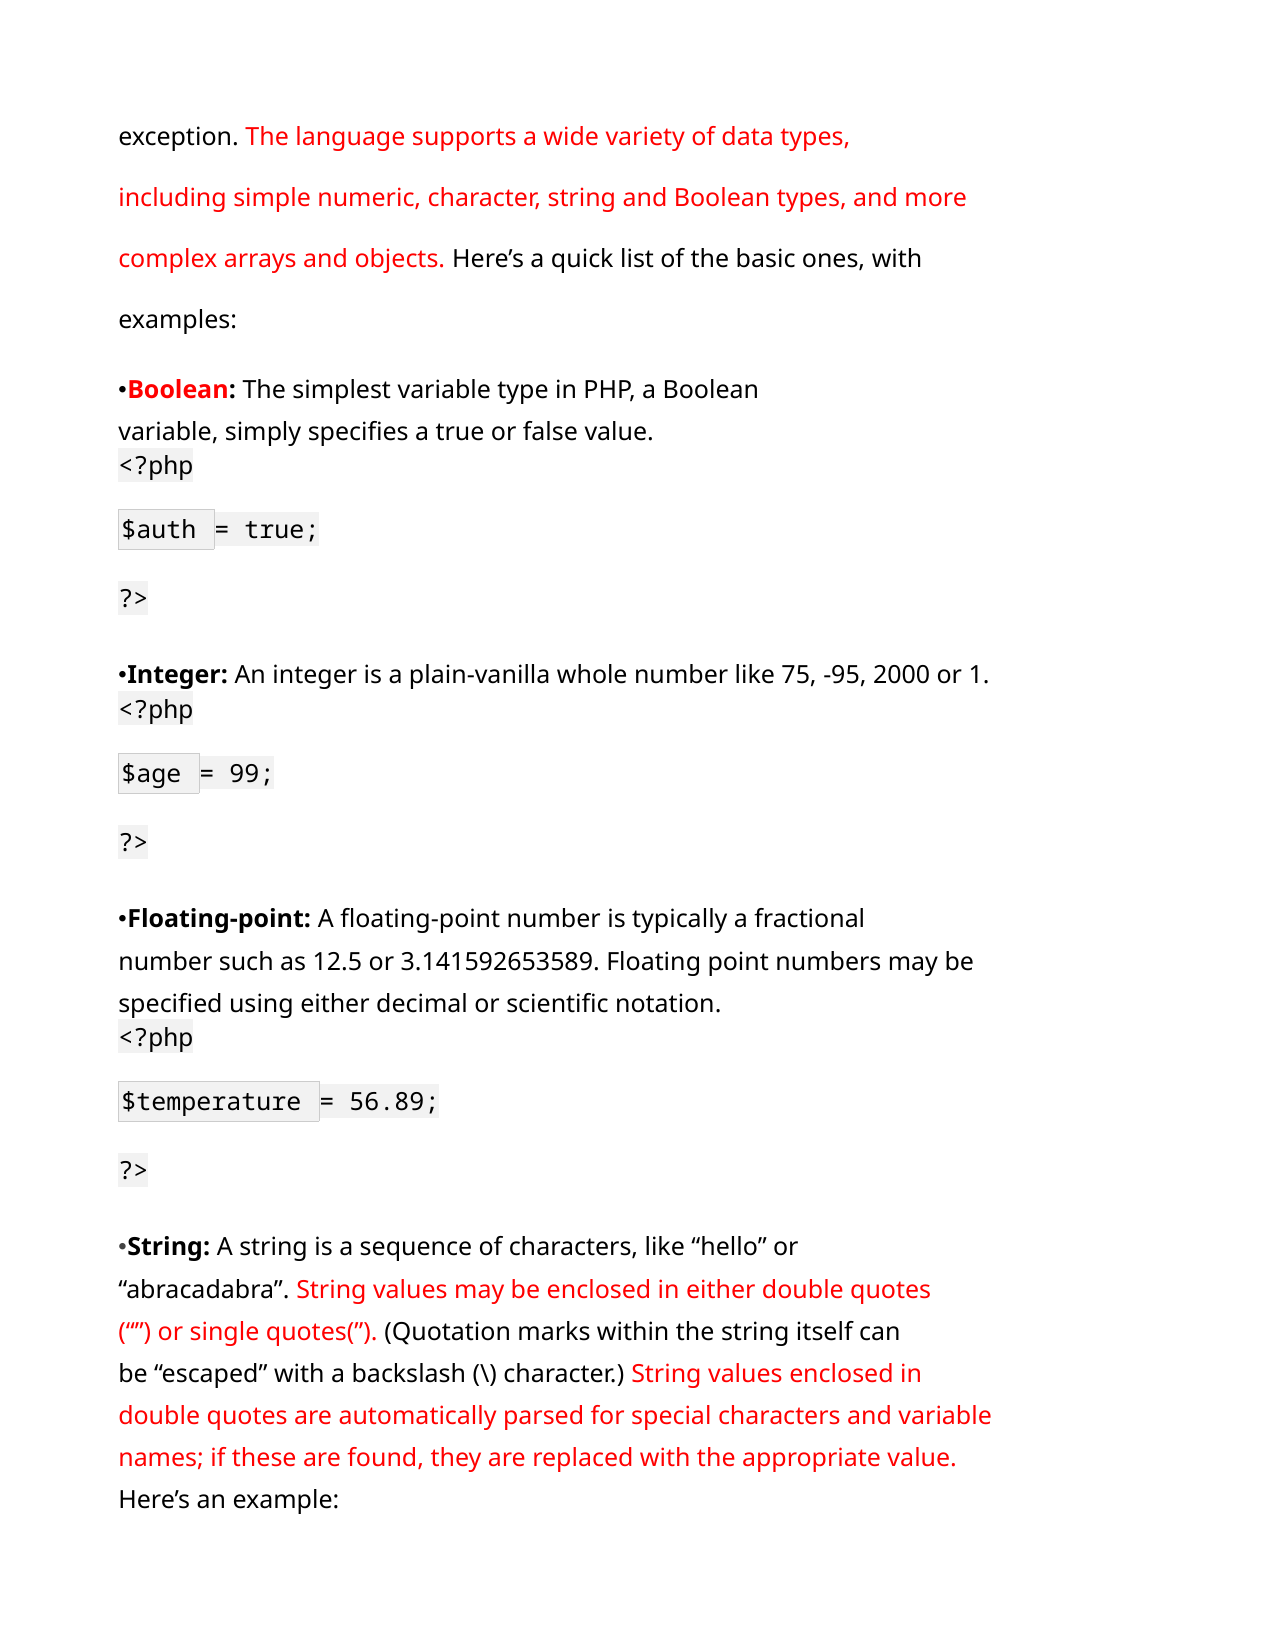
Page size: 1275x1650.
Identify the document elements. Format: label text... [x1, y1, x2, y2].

list ?> [118, 825, 1157, 859]
text exception. The language supports a wide variety of data types, including simple numeric, character, string and Boolean types, and more complex arrays and objects. Here’s a quick list of the basic ones, with examples: [118, 118, 1157, 336]
list ?> [118, 1153, 1157, 1187]
list ?> [118, 581, 1157, 615]
list <?php [118, 447, 1157, 482]
list $auth [119, 510, 214, 549]
list Integer: An integer is a plain-vanilla whole number like 75, -95, 2000 or 1. [118, 649, 1157, 691]
list = 99; [200, 752, 1157, 793]
list String: A string is a sequence of characters, like “hello” or “abracadabra”. String values may be enclosed in either double quotes (“”) or single quotes(”). (Quotation marks within the string itself can be “escaped” with a backslash (\) character.) String values enclosed in double quotes are automatically parsed for special characters and variable names; if these are found, they are replaced with the appropriate value. Here’s an example: [118, 1221, 1157, 1516]
list = 56.89; [320, 1081, 1157, 1121]
list Floating-point: A floating-point number is typically a fractional number such as 12.5 or 3.141592653589. Floating point numbers may be specified using either decimal or scientific notation. [118, 893, 1157, 1019]
list $temperature [119, 1082, 319, 1121]
list <?php [118, 691, 1157, 725]
list <?php [118, 1019, 1157, 1053]
list = true; [215, 509, 1157, 549]
list $age [119, 754, 199, 793]
list Boolean: The simplest variable type in PHP, a Boolean variable, simply specifies a true or false value. [118, 363, 1157, 447]
